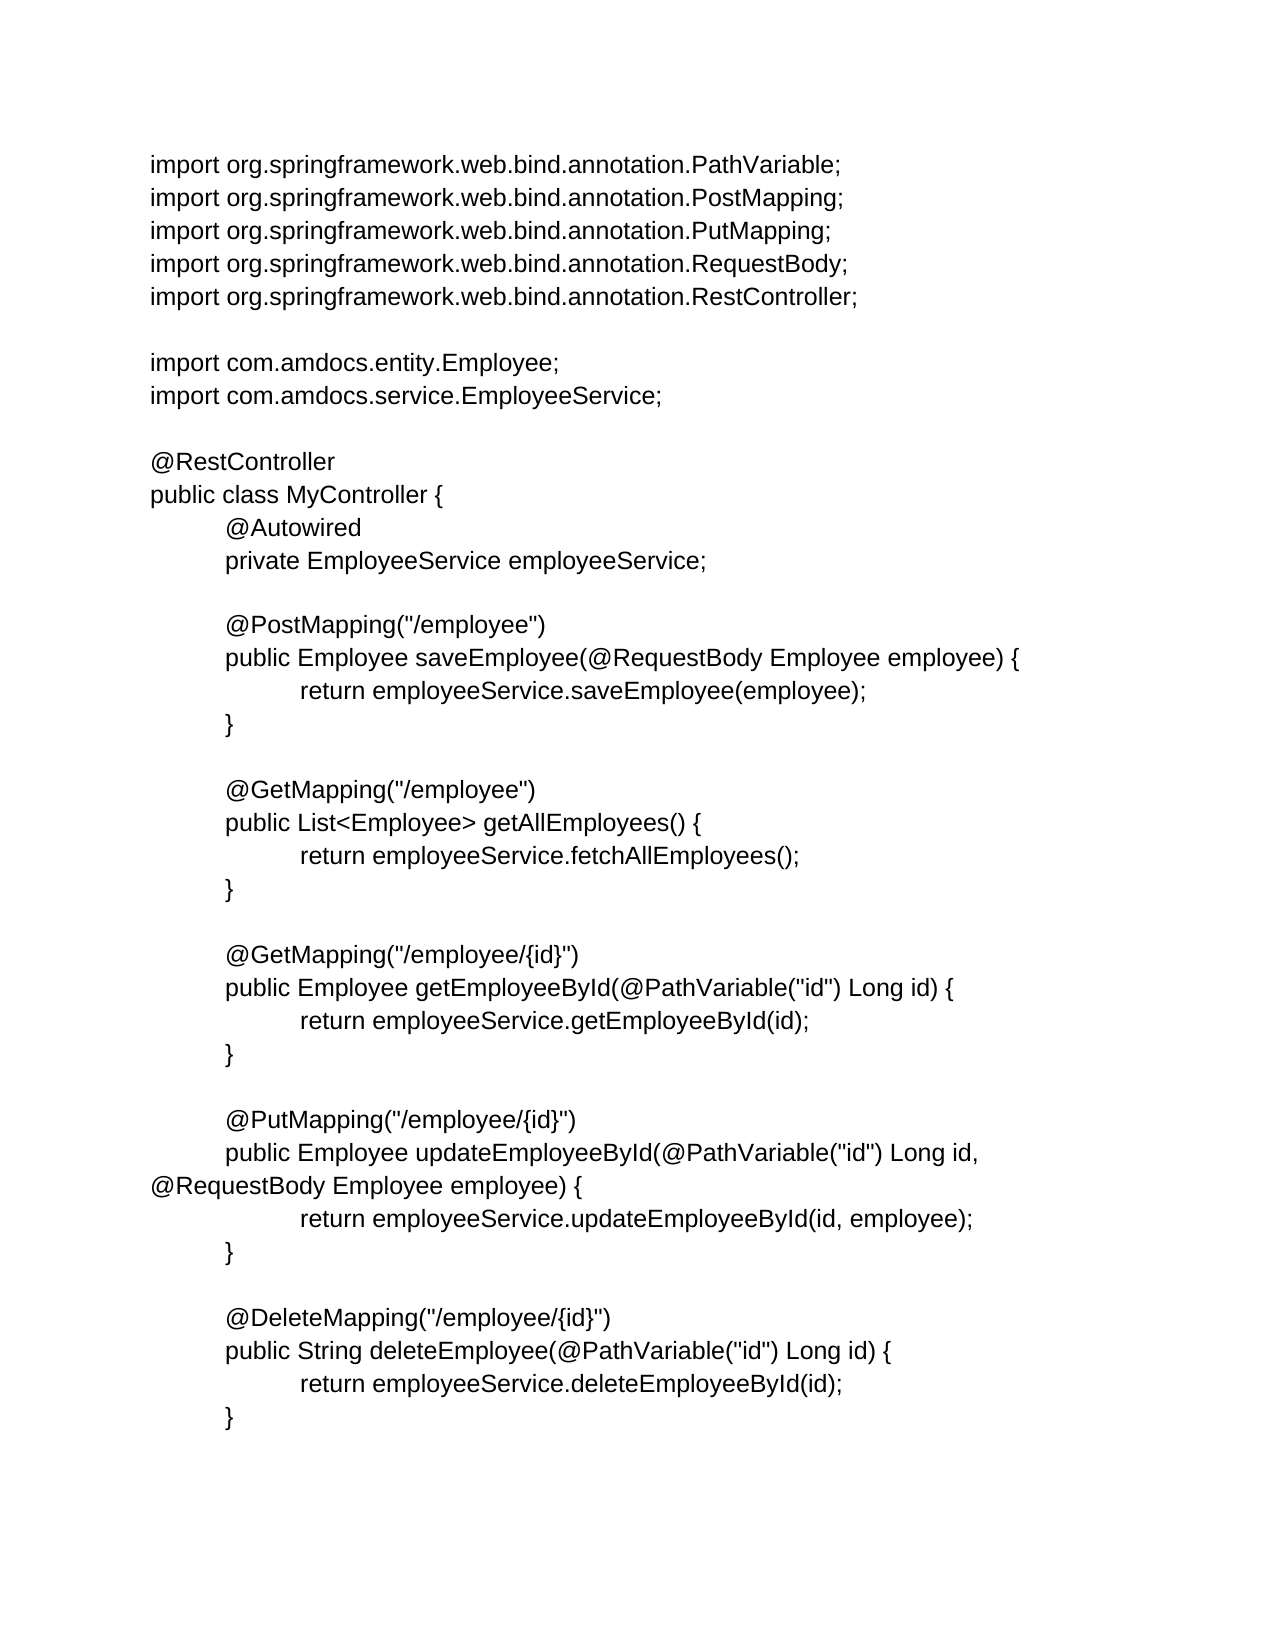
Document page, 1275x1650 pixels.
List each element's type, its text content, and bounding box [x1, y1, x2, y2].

text return employeeService.updateEmployeeById(id, employee); [150, 1204, 1125, 1233]
text } [150, 709, 1125, 738]
text import org.springframework.web.bind.annotation.PutMapping; [150, 216, 1125, 245]
text import org.springframework.web.bind.annotation.RequestBody; [150, 249, 1125, 278]
text } [150, 874, 1125, 903]
text return employeeService.saveEmployee(employee); [150, 676, 1125, 705]
text } [150, 1402, 1125, 1431]
text import org.springframework.web.bind.annotation.RestController; [150, 282, 1125, 311]
text return employeeService.getEmployeeById(id); [150, 1006, 1125, 1035]
text public List<Employee> getAllEmployees() { [150, 808, 1125, 837]
text import com.amdocs.entity.Employee; [150, 348, 1125, 377]
text @Autowired [150, 513, 1125, 542]
text @PostMapping("/employee") [150, 610, 1125, 639]
text import com.amdocs.service.EmployeeService; [150, 381, 1125, 410]
text @RestController [150, 447, 1125, 476]
text return employeeService.deleteEmployeeById(id); [150, 1369, 1125, 1398]
text public Employee getEmployeeById(@PathVariable("id") Long id) { [150, 973, 1125, 1002]
text import org.springframework.web.bind.annotation.PostMapping; [150, 183, 1125, 212]
text public String deleteEmployee(@PathVariable("id") Long id) { [150, 1336, 1125, 1365]
text @GetMapping("/employee") [150, 775, 1125, 804]
text public Employee updateEmployeeById(@PathVariable("id") Long id, @RequestBody Employee employee) { [150, 1138, 1125, 1200]
text return employeeService.fetchAllEmployees(); [150, 841, 1125, 870]
text public class MyController { [150, 480, 1125, 509]
text public Employee saveEmployee(@RequestBody Employee employee) { [150, 643, 1125, 672]
text import org.springframework.web.bind.annotation.PathVariable; [150, 150, 1125, 179]
text @DeleteMapping("/employee/{id}") [150, 1303, 1125, 1332]
text @PutMapping("/employee/{id}") [150, 1105, 1125, 1134]
text } [150, 1039, 1125, 1068]
text @GetMapping("/employee/{id}") [150, 940, 1125, 969]
text } [150, 1237, 1125, 1266]
text private EmployeeService employeeService; [150, 546, 1125, 575]
